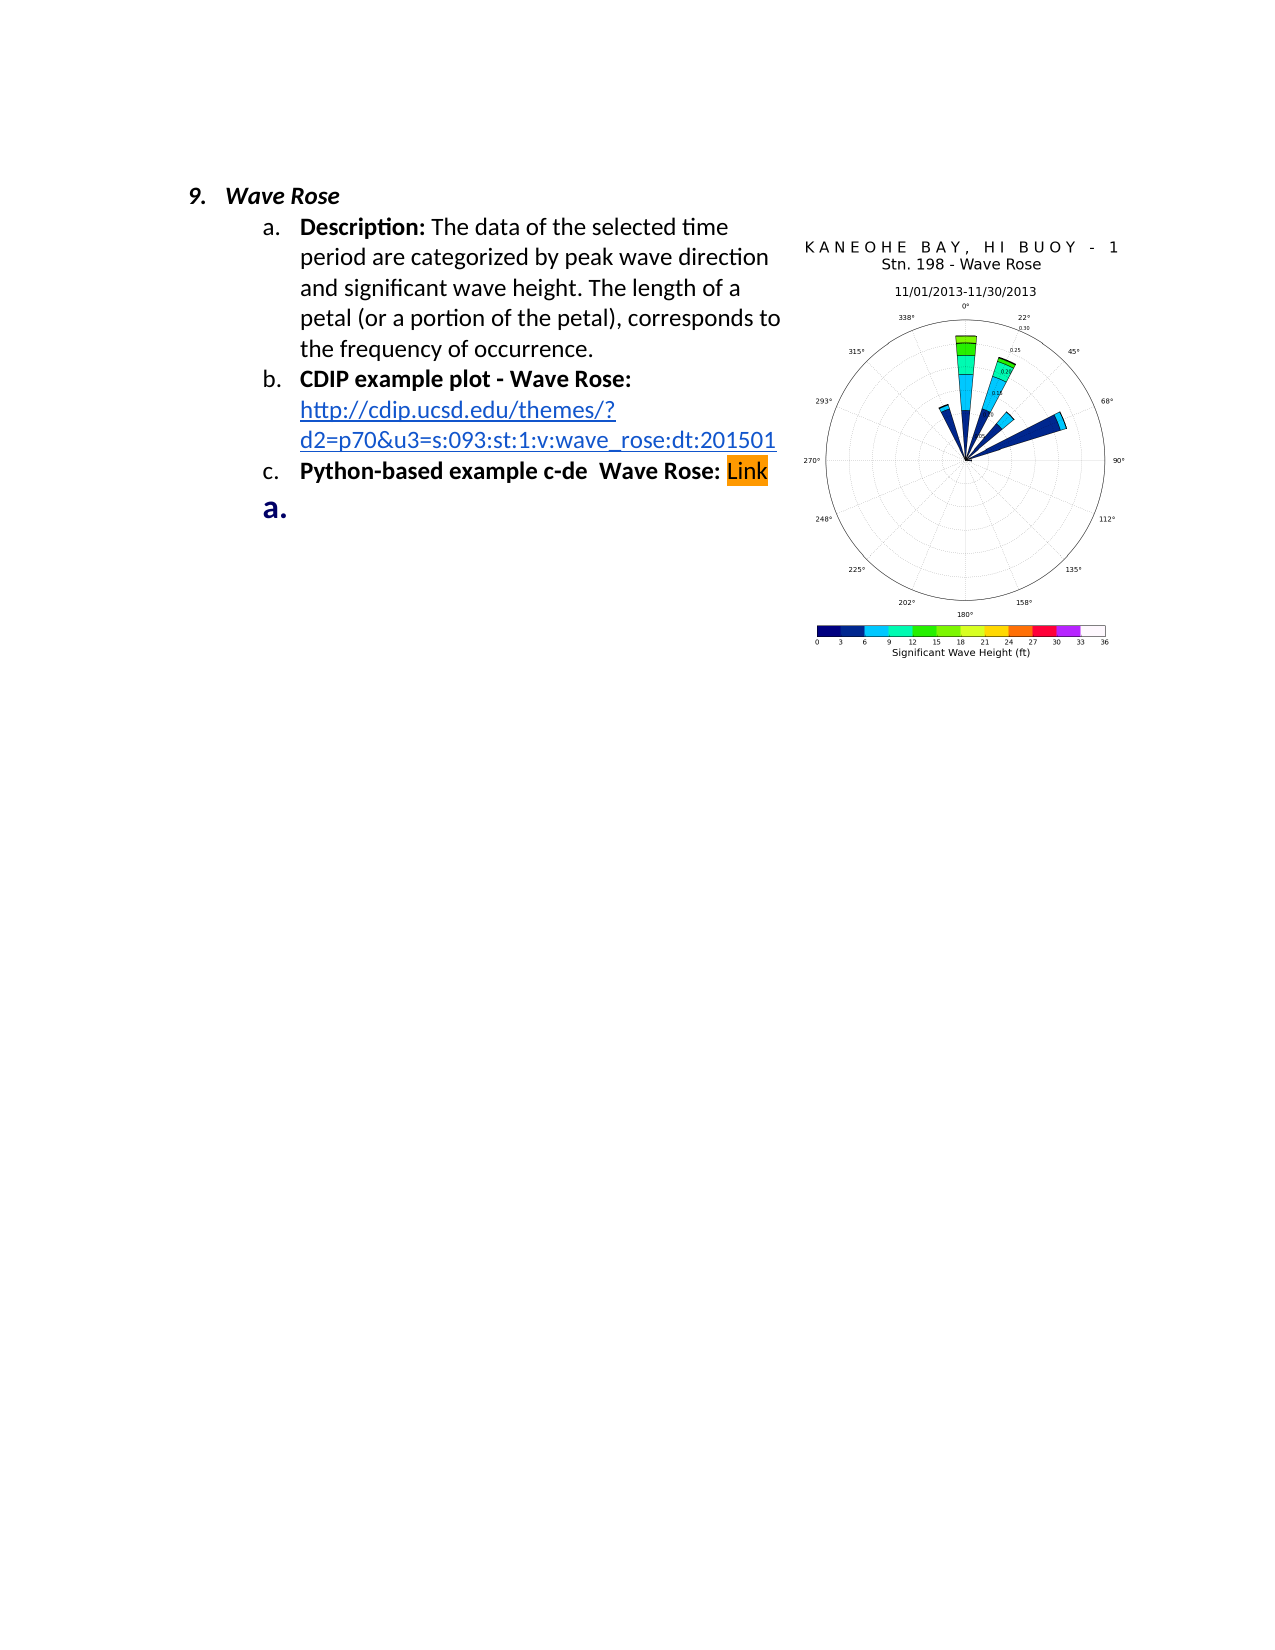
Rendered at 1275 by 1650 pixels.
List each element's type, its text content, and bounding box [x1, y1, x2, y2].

list Wave Rose [187, 181, 1125, 211]
list CDIP example plot - Wave Rose: http://cdip.ucsd.edu/themes/?d2=p70&u3=s:093:st:1:v:wave_rose:dt:201501 [262, 364, 800, 455]
list Description: The data of the selected time period are categorized by peak wave direction and significant wave height. The length of a petal (or a portion of the petal), corresponds to the frequency of occurrence. [262, 211, 1125, 364]
picture [800, 237, 1128, 661]
list Python-based example c-de Wave Rose: Link [262, 455, 800, 486]
